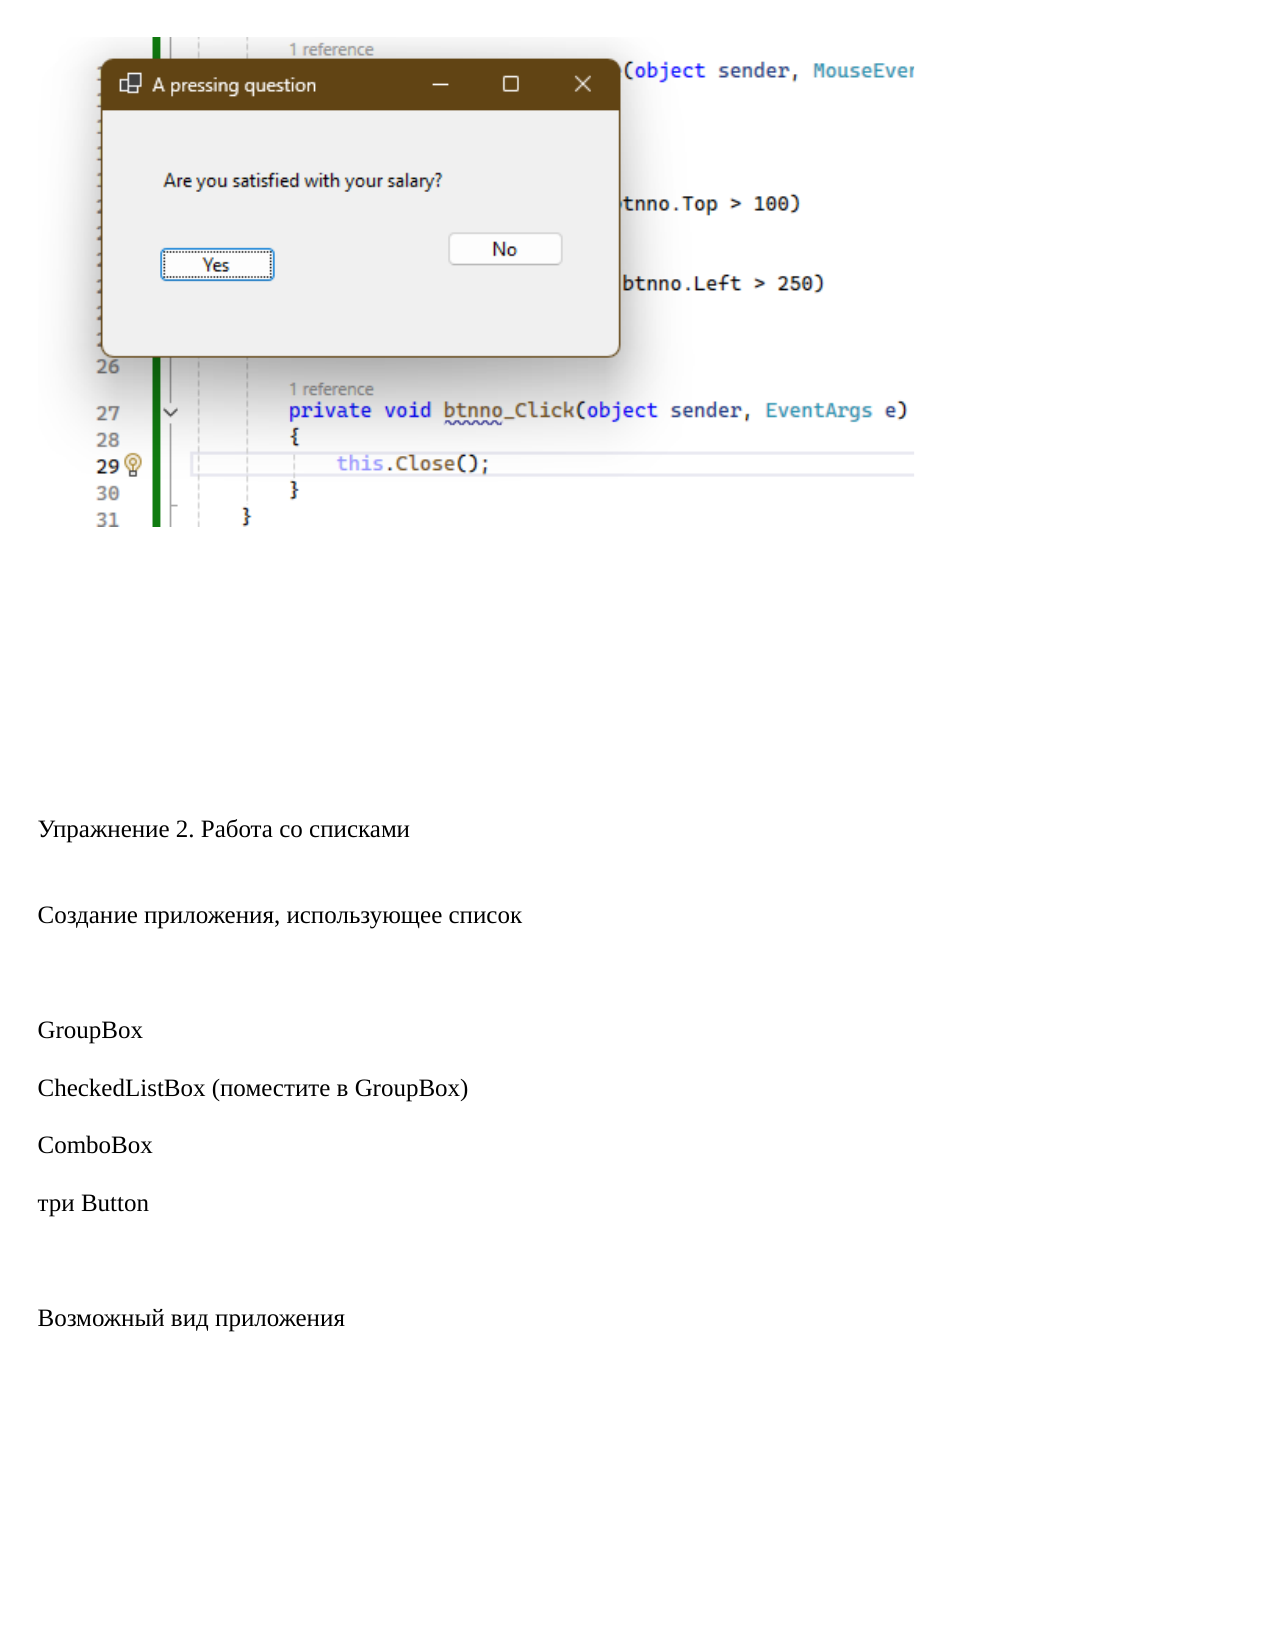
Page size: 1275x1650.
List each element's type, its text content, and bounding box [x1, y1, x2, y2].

text Возможный вид приложения [37, 1303, 1237, 1332]
picture [37, 37, 915, 527]
text Создание приложения, использующее список [37, 900, 1237, 929]
text CheckedListBox (поместите в GroupBox) [37, 1073, 1237, 1102]
text GroupBox [37, 1015, 1237, 1044]
text три Button [37, 1188, 1237, 1217]
text ComboBox [37, 1130, 1237, 1159]
text Упражнение 2. Работа со списками [37, 814, 1237, 843]
